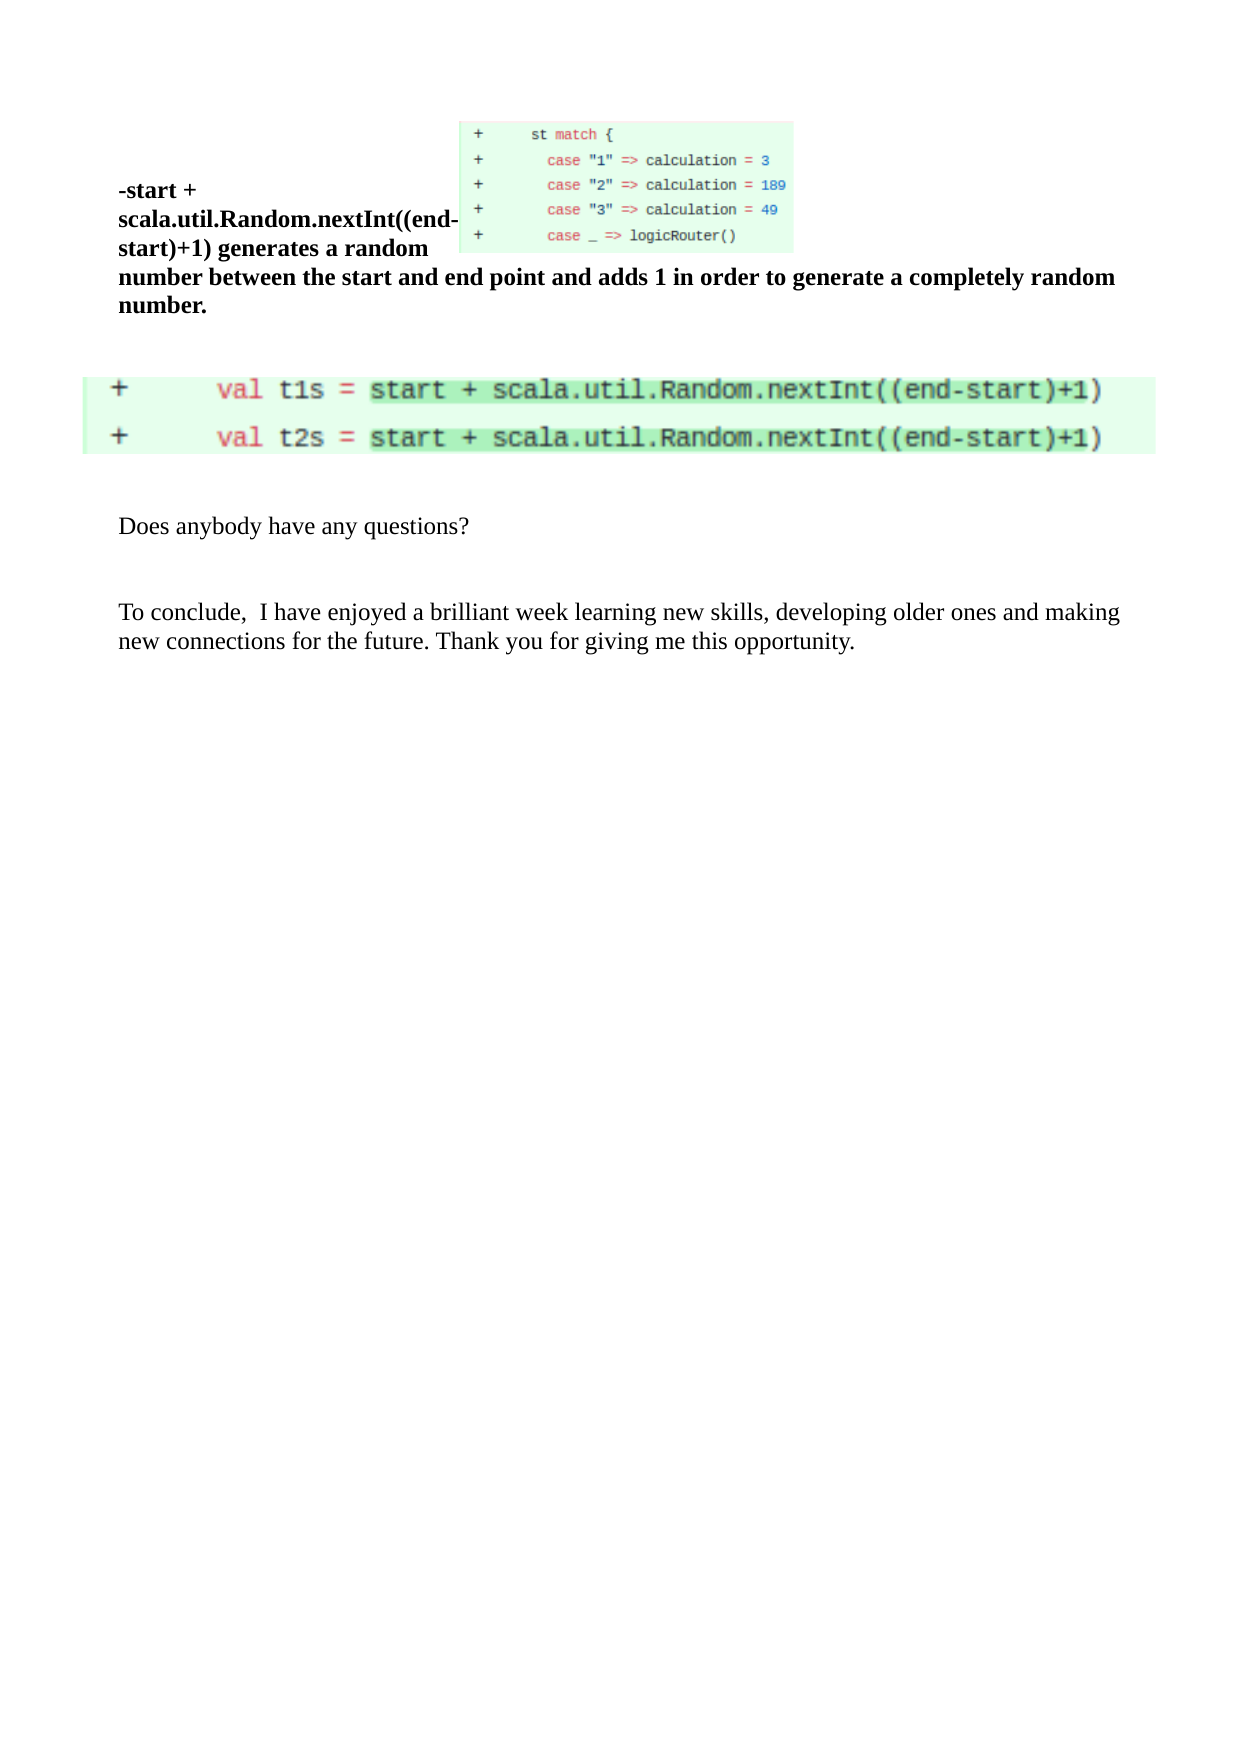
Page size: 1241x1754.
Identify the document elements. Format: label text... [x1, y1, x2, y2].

text To conclude, I have enjoyed a brilliant week learning new skills, developing older ones and making new connections for the future. Thank you for giving me this opportunity. [118, 597, 1122, 654]
text Does anybody have any questions? [118, 511, 1122, 539]
picture [681, 121, 737, 244]
picture [837, 400, 1027, 454]
text -start + scala.util.Random.nextInt((end-start)+1) generates a random number between the start and end point and adds 1 in order to generate a completely random number. [118, 176, 1122, 319]
